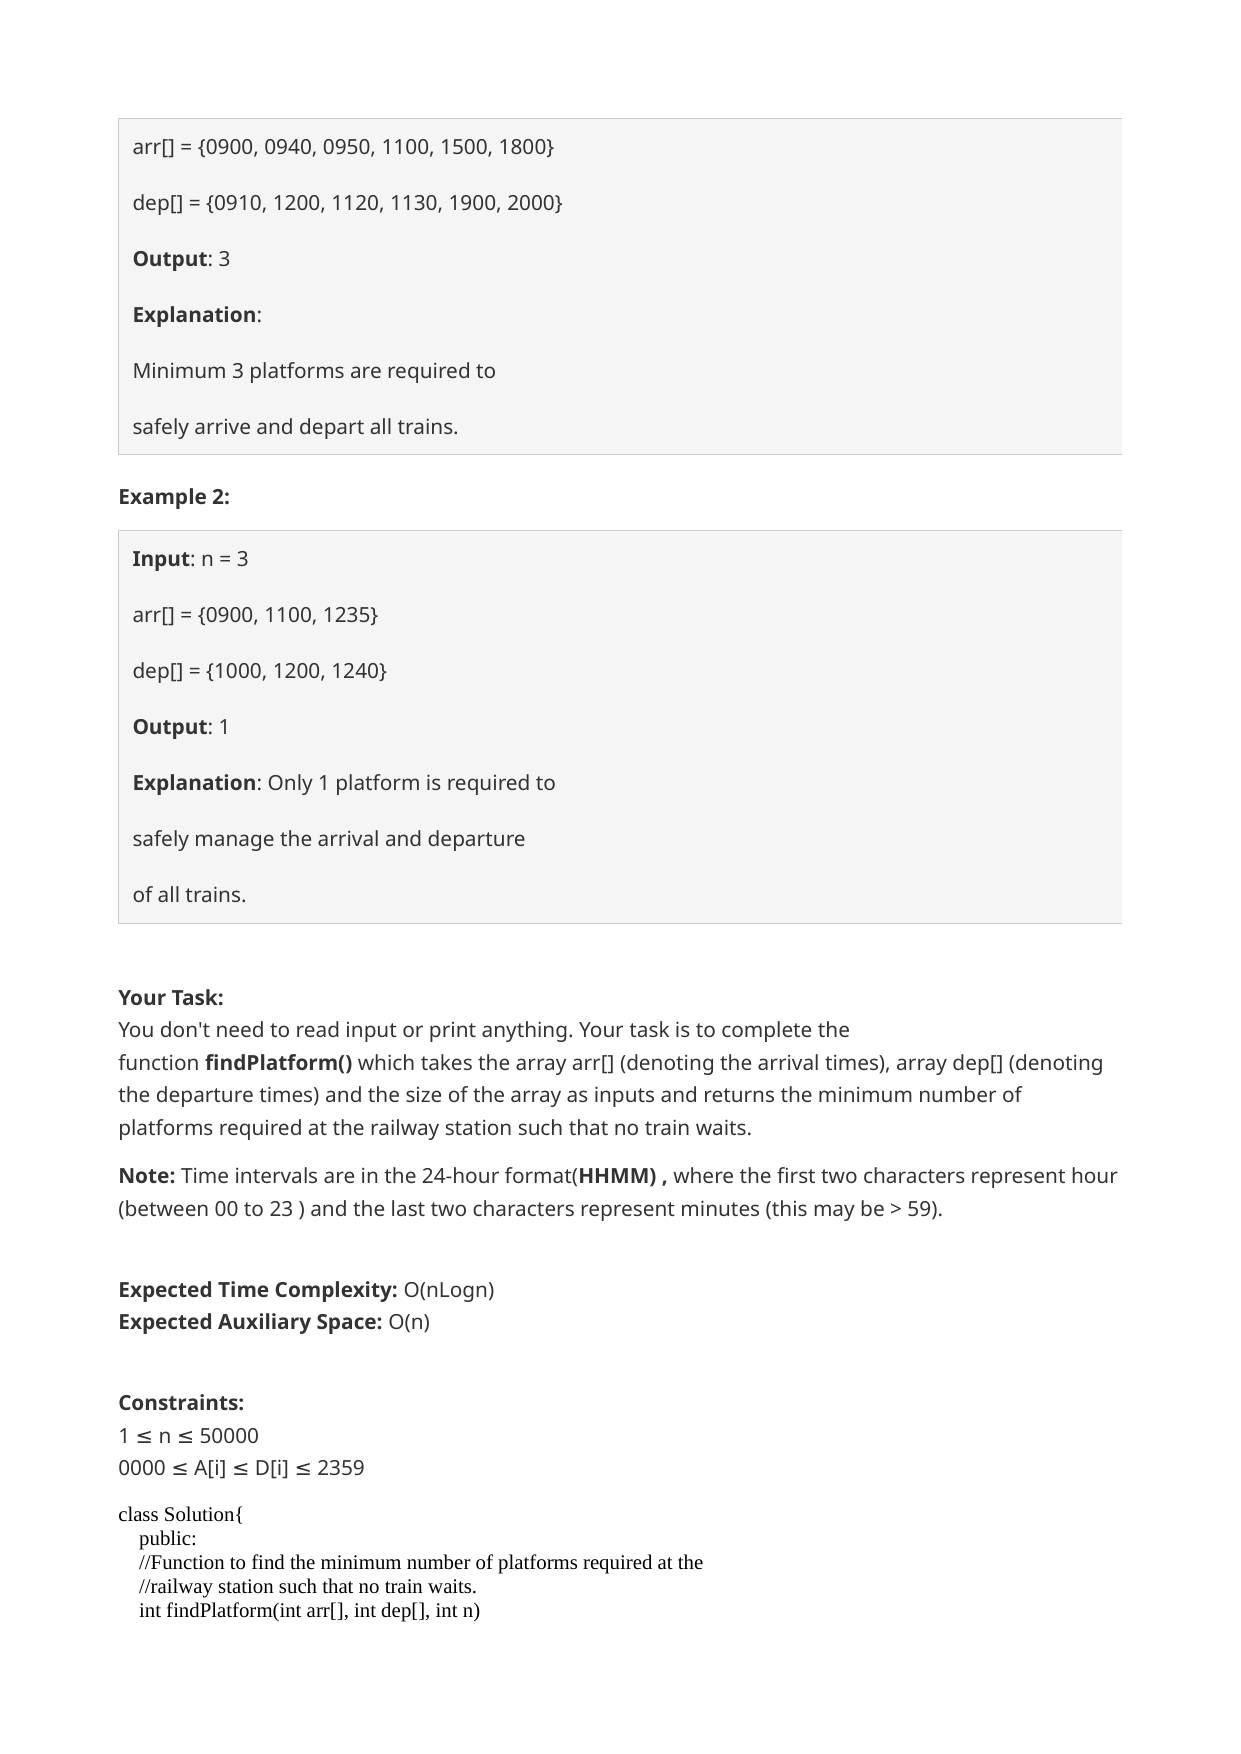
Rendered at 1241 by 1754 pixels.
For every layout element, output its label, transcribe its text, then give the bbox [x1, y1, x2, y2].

text Explanation: Only 1 platform is required to [119, 754, 1122, 797]
text arr[] = {0900, 1100, 1235} [119, 586, 1122, 629]
text Example 2: [118, 482, 1122, 511]
text dep[] = {1000, 1200, 1240} [119, 642, 1122, 685]
text Output: 3 [119, 230, 1122, 273]
text Constraints: 1 ≤ n ≤ 50000 0000 ≤ A[i] ≤ D[i] ≤ 2359 [118, 1356, 1122, 1482]
text Input: n = 3 [119, 531, 1122, 573]
text Explanation: [119, 286, 1122, 328]
text //Function to find the minimum number of platforms required at the [118, 1550, 1122, 1574]
text public: [118, 1526, 1122, 1550]
text Note: Time intervals are in the 24-hour format(HHMM) , where the first two characters represent hour (between 00 to 23 ) and the last two characters represent minutes (this may be > 59). [118, 1161, 1122, 1222]
text Expected Time Complexity: O(nLogn) Expected Auxiliary Space: O(n) [118, 1242, 1122, 1336]
text //railway station such that no train waits. [118, 1574, 1122, 1598]
text class Solution{ [118, 1502, 1122, 1526]
text of all trains. [119, 866, 1122, 923]
text safely manage the arrival and departure [119, 810, 1122, 853]
text int findPlatform(int arr[], int dep[], int n) [118, 1598, 1122, 1622]
text Minimum 3 platforms are required to [119, 342, 1122, 384]
text arr[] = {0900, 0940, 0950, 1100, 1500, 1800} [119, 119, 1122, 161]
text Output: 1 [119, 698, 1122, 741]
text dep[] = {0910, 1200, 1120, 1130, 1900, 2000} [119, 174, 1122, 217]
text Your Task: You don't need to read input or print anything. Your task is to complete the function findPlatform() which takes the array arr[] (denoting the arrival times), array dep[] (denoting the departure times) and the size of the array as inputs and returns the minimum number of platforms required at the railway station such that no train waits. [118, 950, 1122, 1142]
text safely arrive and depart all trains. [119, 398, 1122, 454]
